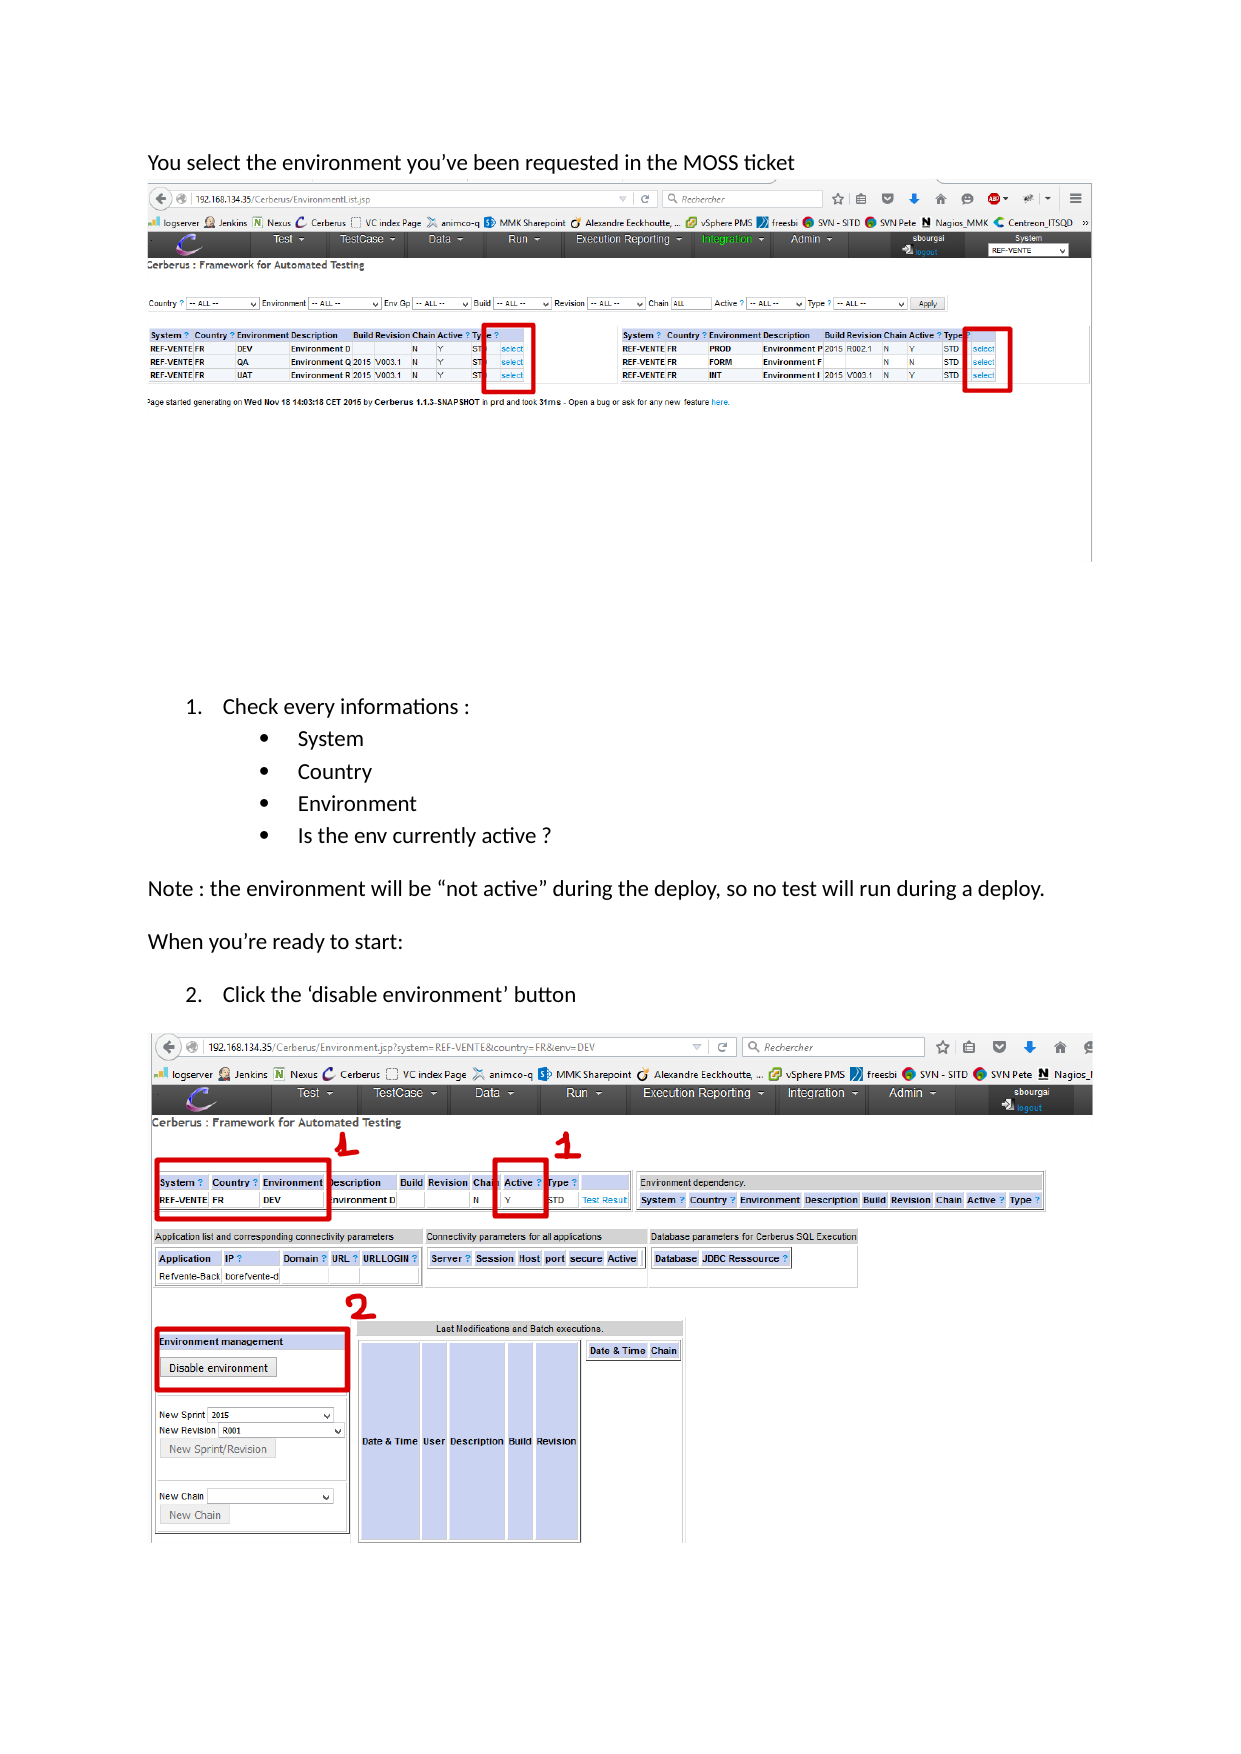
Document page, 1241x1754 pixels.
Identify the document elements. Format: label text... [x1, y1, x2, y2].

text Note : the environment will be “not active” during the deploy, so no test will run during a deploy. [148, 874, 1093, 902]
picture [147, 1033, 1093, 1543]
list Check every informations : [185, 692, 1093, 720]
list Environment [260, 789, 1093, 817]
list Is the env currently active ? [260, 821, 1093, 849]
picture [147, 179, 1093, 562]
text When you’re ready to start: [148, 927, 1093, 955]
list Country [260, 757, 1093, 785]
text You select the environment you’ve been requested in the MOSS ticket [148, 148, 1093, 179]
list System [260, 724, 1093, 753]
list Click the ‘disable environment’ button [185, 980, 1093, 1008]
